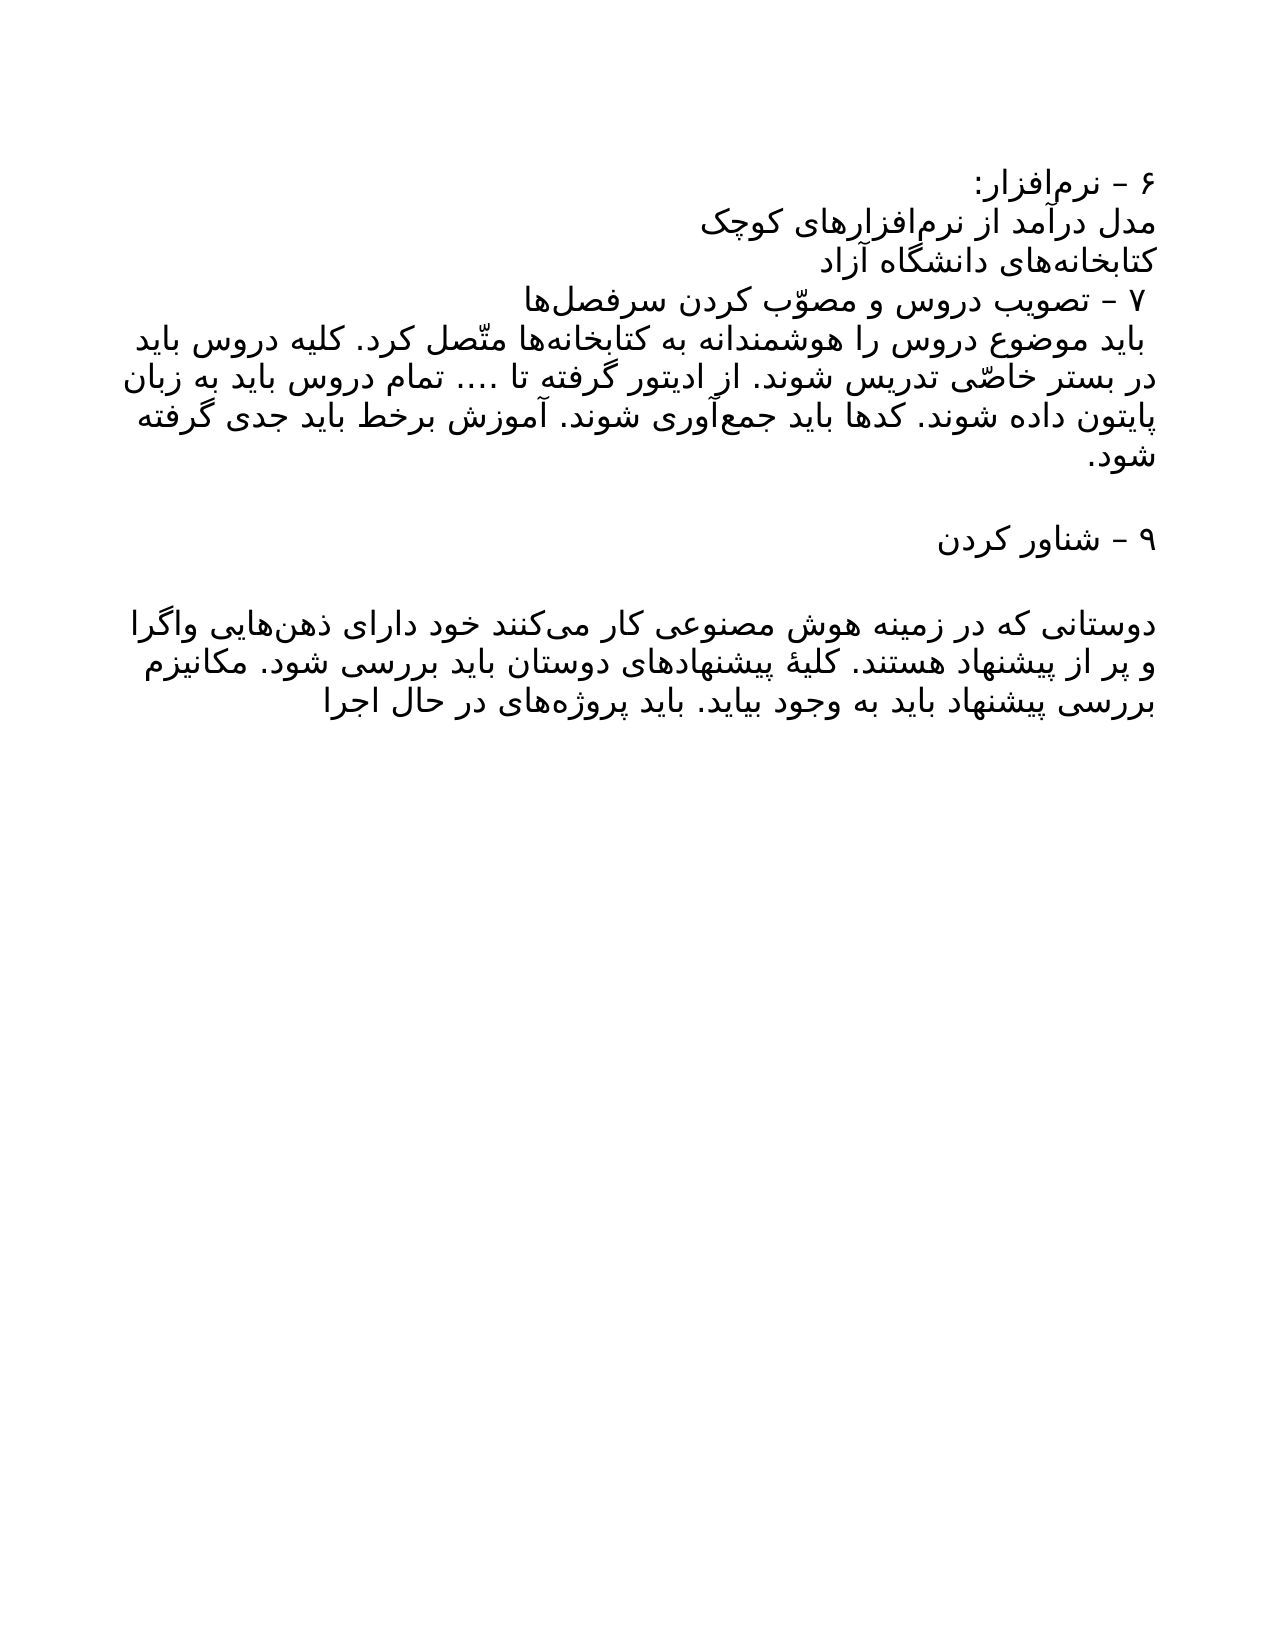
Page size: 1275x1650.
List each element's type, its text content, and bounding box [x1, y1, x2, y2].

text ۶ – نرم‌افزار: [118, 163, 1157, 202]
text کتابخانه‌های دانشگاه آزاد [118, 241, 1157, 280]
text ۹ – شناور کردن [118, 520, 1157, 559]
text دوستانی که در زمینه هوش مصنوعی کار می‌کنند خود دارای ذهن‌هایی واگرا و پر از پیشنهاد هستند. کلیهٔ پیشنهادهای دوستان باید بررسی شود. مکانیزم بررسی پیشنهاد باید به وجود بیاید. باید پروژه‌های در حال اجرا [118, 604, 1157, 721]
text باید موضوع دروس را هوشمندانه به کتابخانه‌ها متّصل کرد. کلیه دروس باید در بستر خاصّی تدریس شوند. از ادیتور گرفته تا …. تمام دروس باید به زبان پایتون داده شوند. کدها باید جمع‌آوری شوند. آموزش برخط باید جدی گرفته شود. [118, 319, 1157, 474]
text مدل درآمد از نرم‌افزارهای کوچک [118, 202, 1157, 241]
text ۷ – تصویب دروس و مصوّب کردن سرفصل‌ها [118, 280, 1157, 319]
